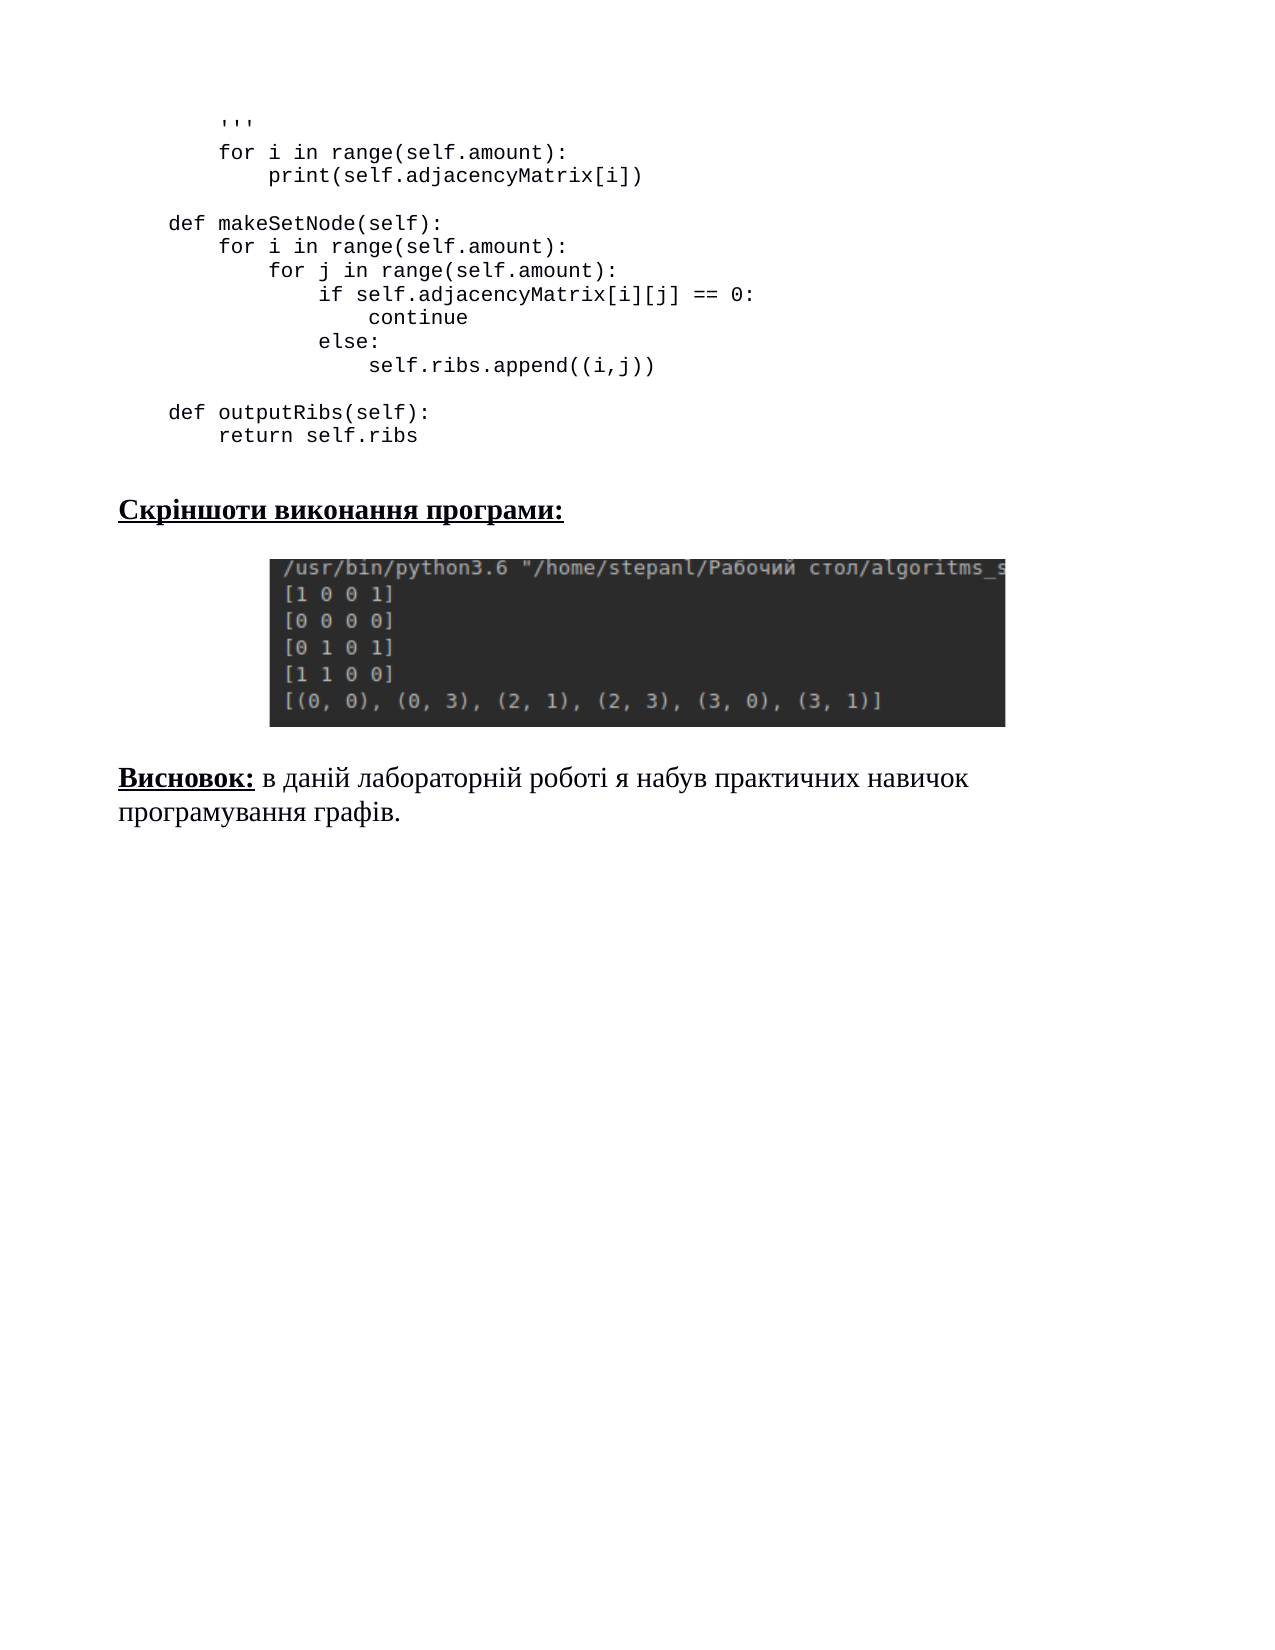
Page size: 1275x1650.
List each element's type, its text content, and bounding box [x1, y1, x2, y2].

text def outputRibs(self): [118, 402, 1157, 426]
text Скріншоти виконання програми: [118, 492, 1157, 526]
text else: [118, 331, 1157, 354]
text Висновок: в даній лабораторній роботі я набув практичних навичок програмування графів. [118, 760, 1157, 827]
text if self.adjacencyMatrix[i][j] == 0: [118, 284, 1157, 307]
text continue [118, 307, 1157, 331]
text for i in range(self.amount): [118, 236, 1157, 260]
picture [269, 559, 1006, 727]
text for i in range(self.amount): [118, 142, 1157, 165]
text self.ribs.append((i,j)) [118, 354, 1157, 378]
text def makeSetNode(self): [118, 213, 1157, 236]
text ''' [118, 118, 1157, 142]
text for j in range(self.amount): [118, 260, 1157, 284]
text print(self.adjacencyMatrix[i]) [118, 165, 1157, 189]
text return self.ribs [118, 426, 1157, 449]
